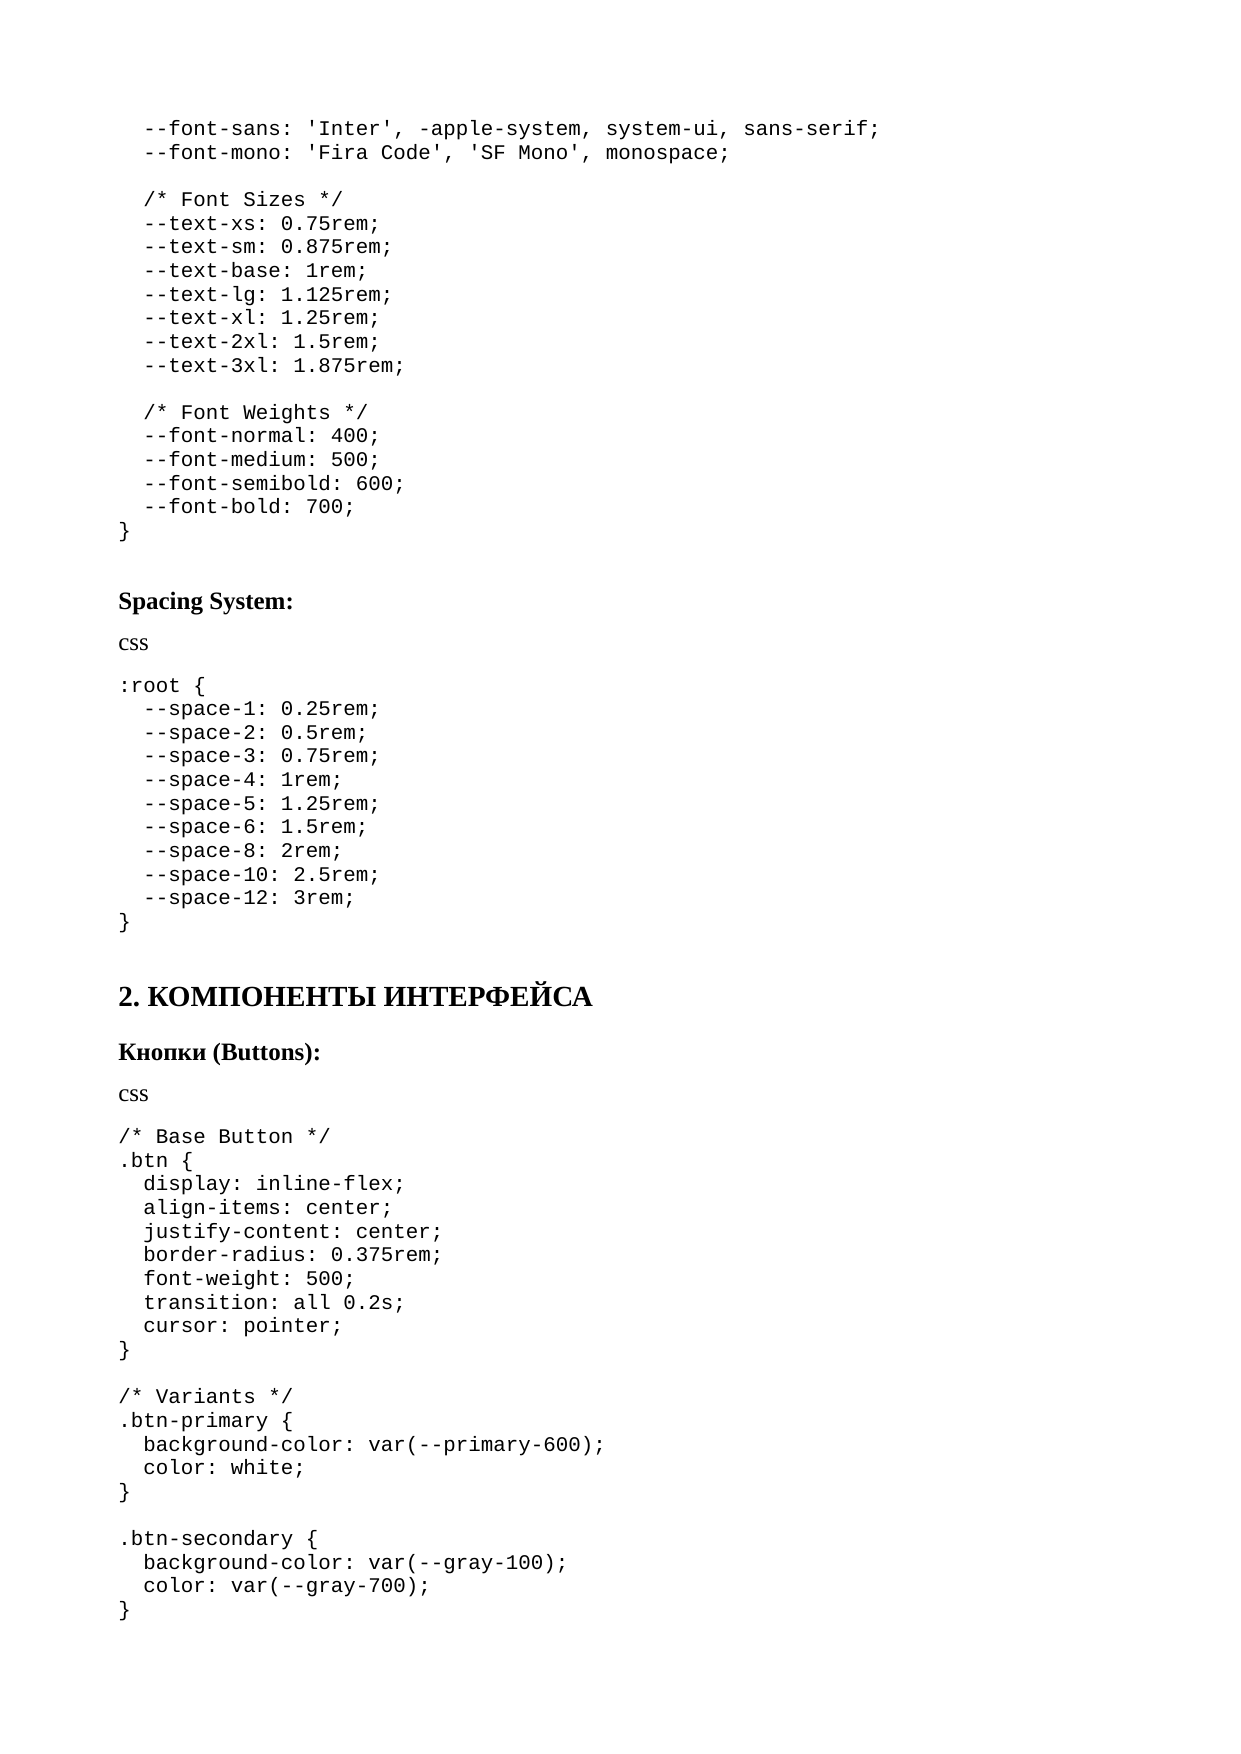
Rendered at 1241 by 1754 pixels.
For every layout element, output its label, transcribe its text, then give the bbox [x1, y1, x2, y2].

text /* Variants */ [118, 1386, 1122, 1410]
text justify-content: center; [118, 1221, 1122, 1244]
text } [118, 1599, 1122, 1623]
text --text-base: 1rem; [118, 260, 1122, 284]
text --font-sans: 'Inter', -apple-system, system-ui, sans-serif; [118, 118, 1122, 142]
text /* Base Button */ [118, 1126, 1122, 1150]
subtitle Кнопки (Buttons): [118, 1037, 1122, 1066]
text --font-bold: 700; [118, 496, 1122, 520]
text /* Font Sizes */ [118, 189, 1122, 213]
text border-radius: 0.375rem; [118, 1244, 1122, 1268]
text --space-1: 0.25rem; [118, 698, 1122, 722]
text --space-6: 1.5rem; [118, 816, 1122, 840]
text --font-normal: 400; [118, 426, 1122, 449]
text background-color: var(--gray-100); [118, 1552, 1122, 1575]
text --text-xl: 1.25rem; [118, 307, 1122, 331]
text display: inline-flex; [118, 1173, 1122, 1197]
text --text-2xl: 1.5rem; [118, 331, 1122, 354]
subtitle 2. КОМПОНЕНТЫ ИНТЕРФЕЙСА [118, 979, 1122, 1012]
text --space-4: 1rem; [118, 769, 1122, 793]
text background-color: var(--primary-600); [118, 1433, 1122, 1457]
text --font-semibold: 600; [118, 473, 1122, 496]
text transition: all 0.2s; [118, 1292, 1122, 1315]
text --space-5: 1.25rem; [118, 793, 1122, 816]
text } [118, 911, 1122, 935]
text --space-12: 3rem; [118, 887, 1122, 911]
text --space-2: 0.5rem; [118, 722, 1122, 746]
text :root { [118, 674, 1122, 698]
text } [118, 1481, 1122, 1504]
text align-items: center; [118, 1197, 1122, 1221]
text --text-sm: 0.875rem; [118, 236, 1122, 260]
text .btn-primary { [118, 1410, 1122, 1433]
text font-weight: 500; [118, 1268, 1122, 1292]
text --space-8: 2rem; [118, 840, 1122, 864]
subtitle Spacing System: [118, 586, 1122, 614]
text --text-3xl: 1.875rem; [118, 354, 1122, 378]
text --font-medium: 500; [118, 449, 1122, 473]
text --text-xs: 0.75rem; [118, 213, 1122, 236]
text --space-3: 0.75rem; [118, 746, 1122, 769]
text /* Font Weights */ [118, 402, 1122, 426]
text color: var(--gray-700); [118, 1575, 1122, 1599]
text --space-10: 2.5rem; [118, 864, 1122, 887]
text css [118, 627, 1122, 656]
text cursor: pointer; [118, 1315, 1122, 1339]
text color: white; [118, 1457, 1122, 1481]
text .btn { [118, 1150, 1122, 1173]
text --text-lg: 1.125rem; [118, 284, 1122, 307]
text --font-mono: 'Fira Code', 'SF Mono', monospace; [118, 142, 1122, 165]
text css [118, 1078, 1122, 1107]
text .btn-secondary { [118, 1528, 1122, 1552]
text } [118, 520, 1122, 544]
text } [118, 1339, 1122, 1363]
